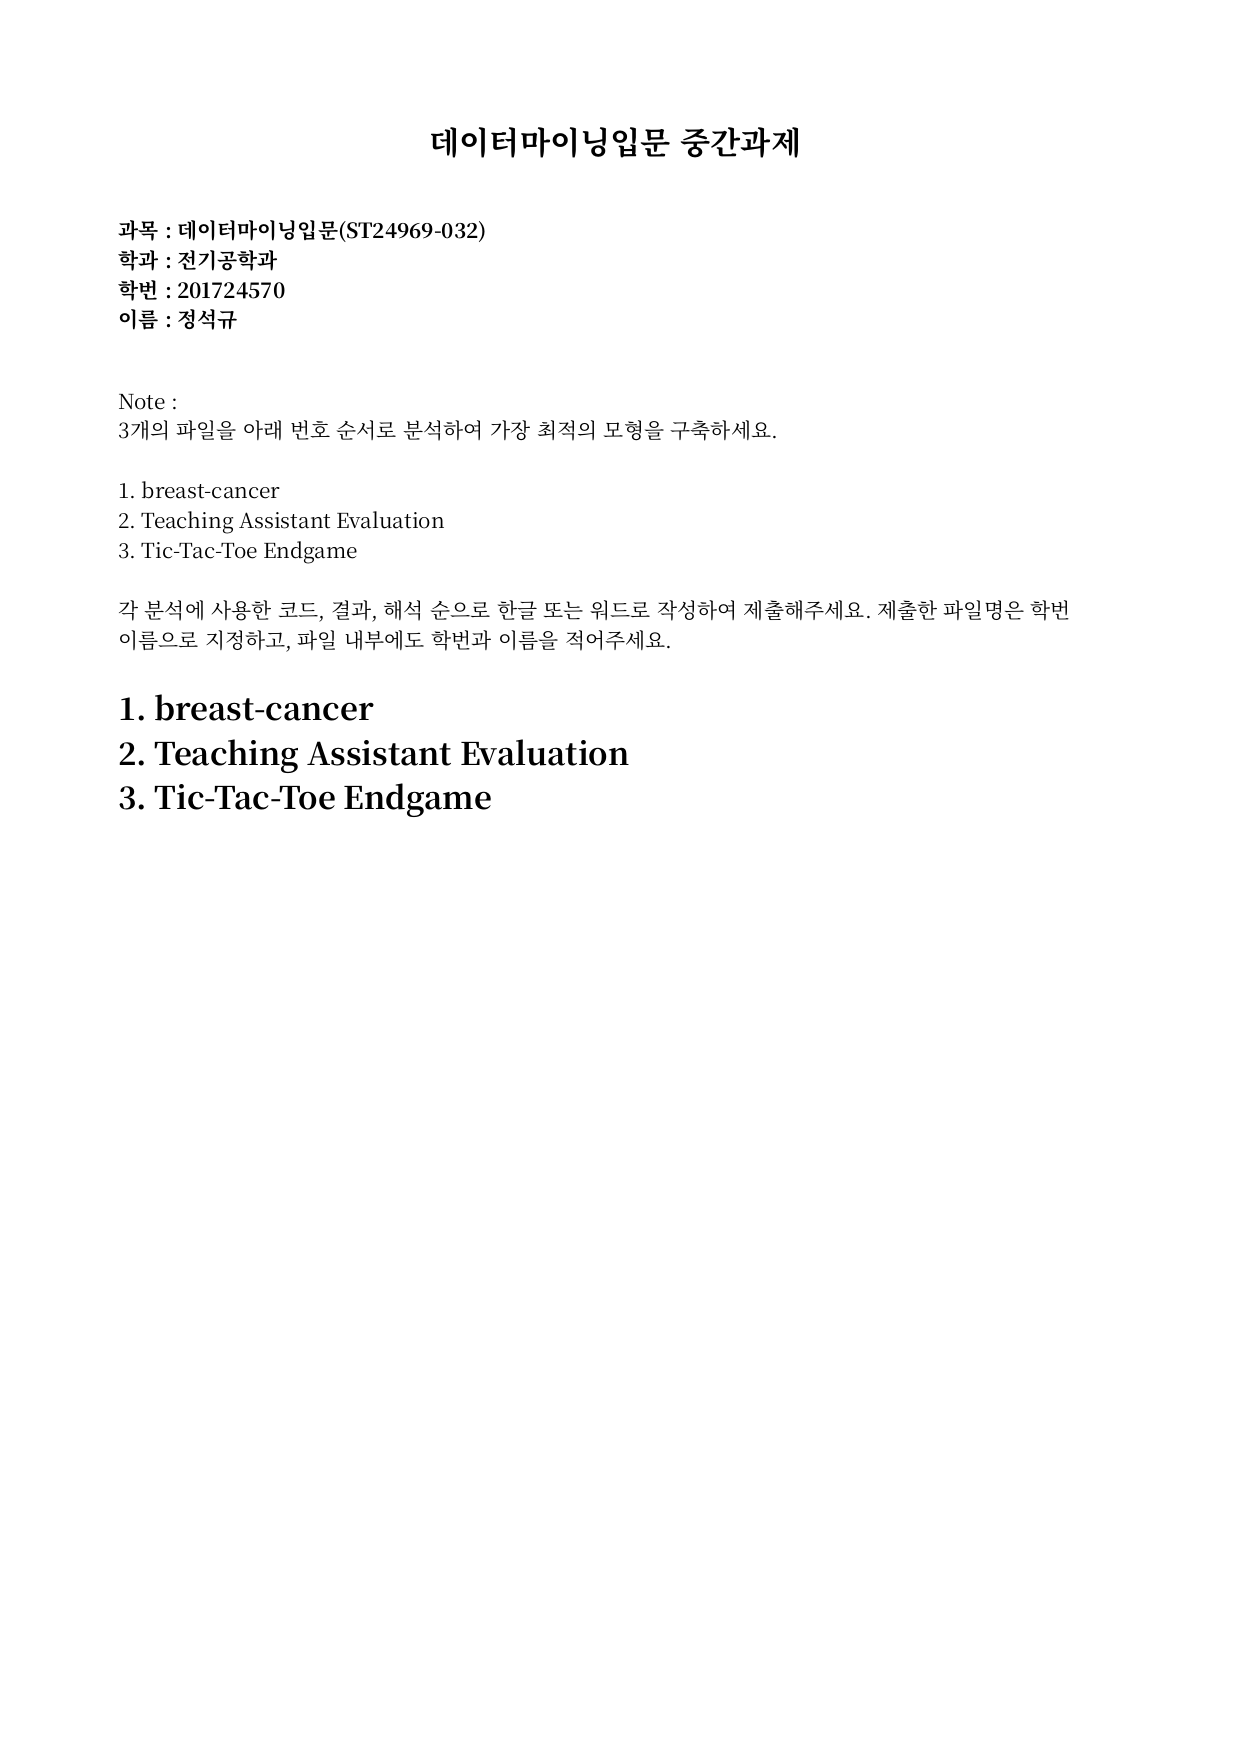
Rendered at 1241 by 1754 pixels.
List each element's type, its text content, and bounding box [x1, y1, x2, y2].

text 2. Teaching Assistant Evaluation [118, 505, 1122, 534]
text 3개의 파일을 아래 번호 순서로 분석하여 가장 최적의 모형을 구축하세요. [118, 415, 1122, 445]
text 이름 : 정석규 [118, 304, 1122, 334]
text 각 분석에 사용한 코드, 결과, 해석 순으로 한글 또는 워드로 작성하여 제출해주세요. 제출한 파일명은 학번 이름으로 지정하고, 파일 내부에도 학번과 이름을 적어주세요. [118, 594, 1122, 654]
text 2. Teaching Assistant Evaluation [118, 729, 1122, 774]
text 3. Tic-Tac-Toe Endgame [118, 534, 1122, 564]
text 1. breast-cancer [118, 475, 1122, 505]
text 3. Tic-Tac-Toe Endgame [118, 774, 1122, 819]
text 1. breast-cancer [118, 684, 1122, 729]
text 학번 : 201724570 [118, 274, 1122, 304]
text Note : [118, 385, 1122, 415]
text 데이터마이닝입문 중간과제 [118, 118, 1122, 163]
text 과목 : 데이터마이닝입문(ST24969-032) [118, 214, 1122, 244]
text 학과 : 전기공학과 [118, 244, 1122, 274]
